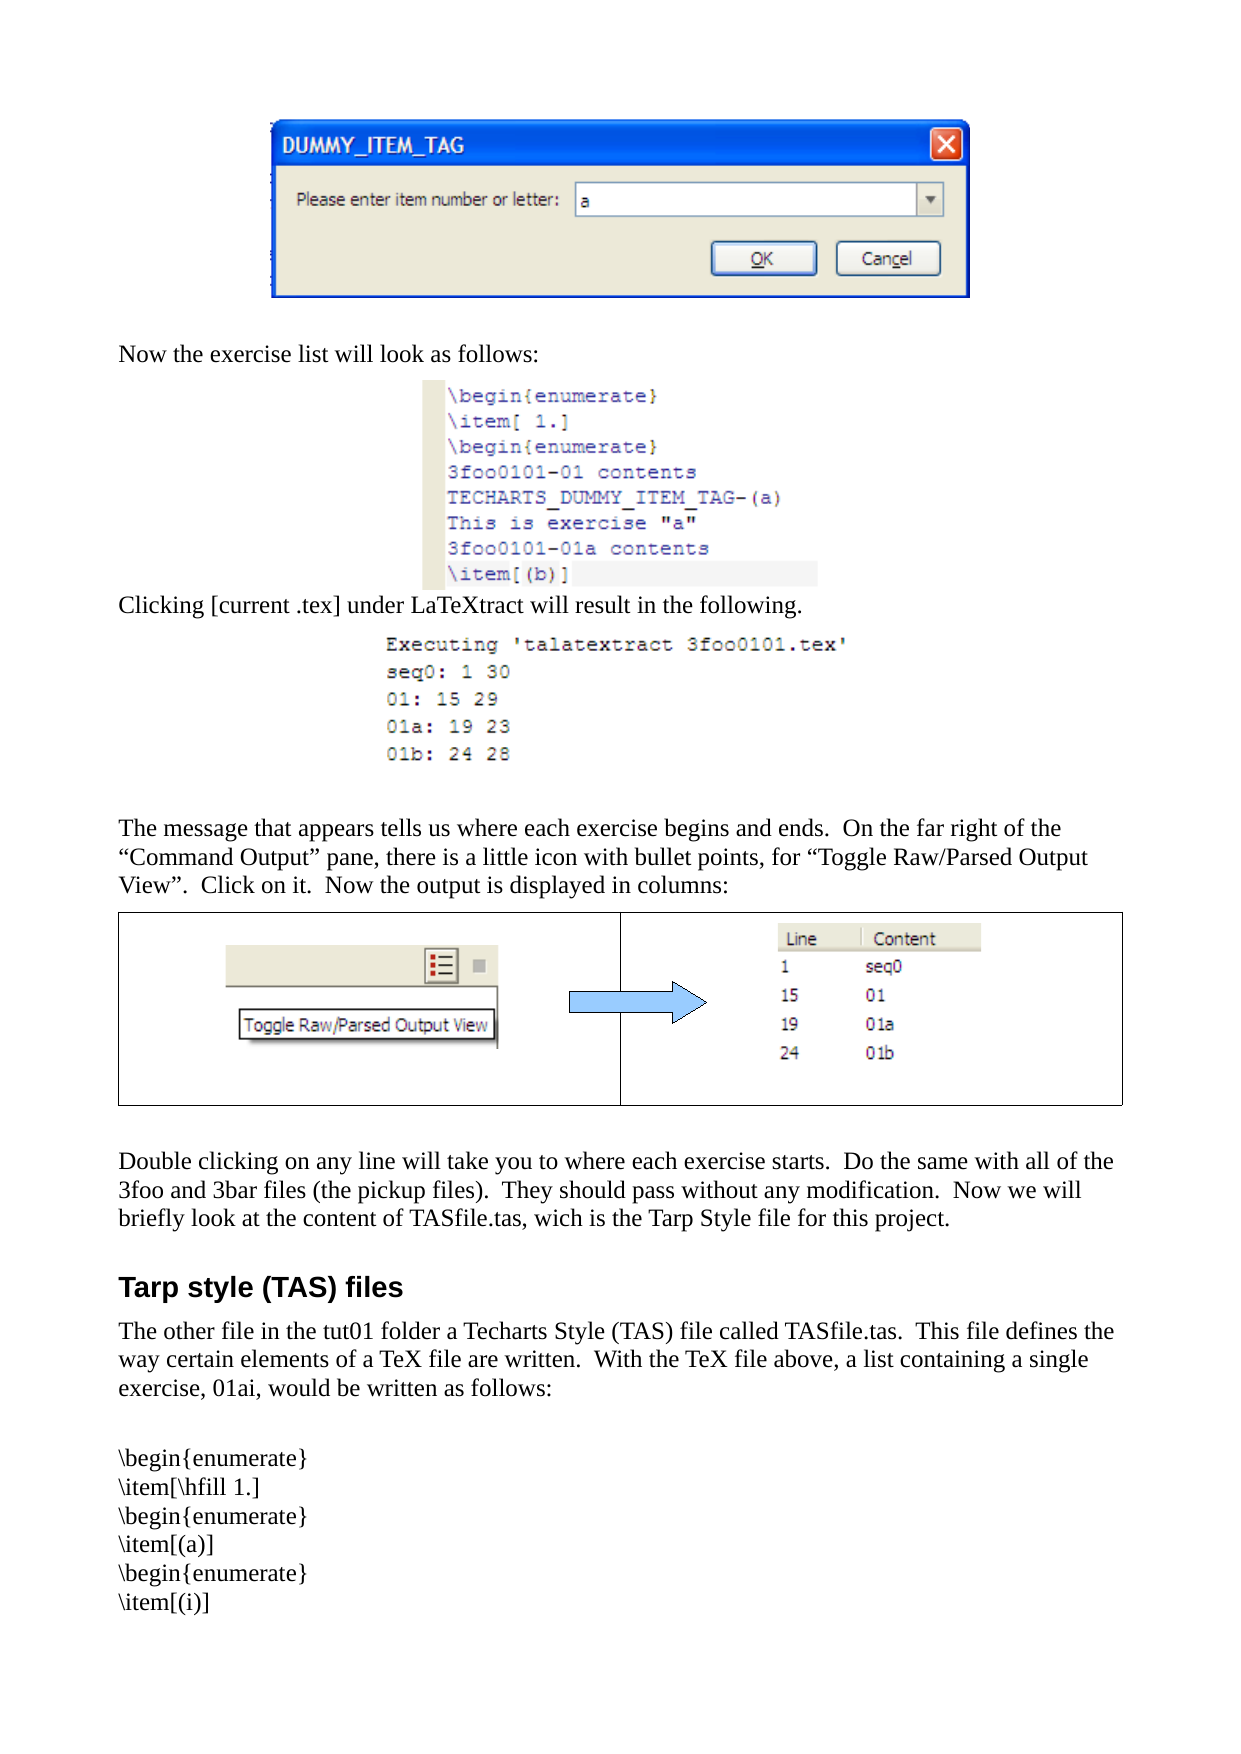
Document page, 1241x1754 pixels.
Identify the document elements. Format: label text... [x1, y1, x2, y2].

text \begin{enumerate} [118, 1501, 1122, 1529]
text \item[\hfill 1.] [118, 1472, 1122, 1501]
text \begin{enumerate} [118, 1558, 1122, 1587]
text \begin{enumerate} [118, 1443, 1122, 1472]
text \item[(a)] [118, 1529, 1122, 1558]
text \item[(i)] [118, 1587, 1122, 1616]
text Now the exercise list will look as follows: [118, 339, 1122, 368]
text The message that appears tells us where each exercise begins and ends. On the far right of the “Command Output” pane, there is a little icon with bullet points, for “Toggle Raw/Parsed Output View”. Click on it. Now the output is displayed in columns: [118, 813, 1122, 899]
text Clicking [current .tex] under LaTeXtract will result in the following. [118, 380, 1122, 618]
text The other file in the tut01 folder a Techarts Style (TAS) file called TASfile.tas. This file defines the way certain elements of a TeX file are written. With the TeX file above, a list containing a single exercise, 01ai, would be written as follows: [118, 1316, 1122, 1402]
table_header [621, 913, 1122, 1105]
table_header [119, 913, 620, 1105]
text Double clicking on any line will take you to where each exercise starts. Do the same with all of the 3foo and 3bar files (the pickup files). They should pass without any modification. Now we will briefly look at the content of TASfile.tas, wich is the Tarp Style file for this project. [118, 1146, 1122, 1232]
subtitle Tarp style (TAS) files [118, 1270, 1122, 1303]
